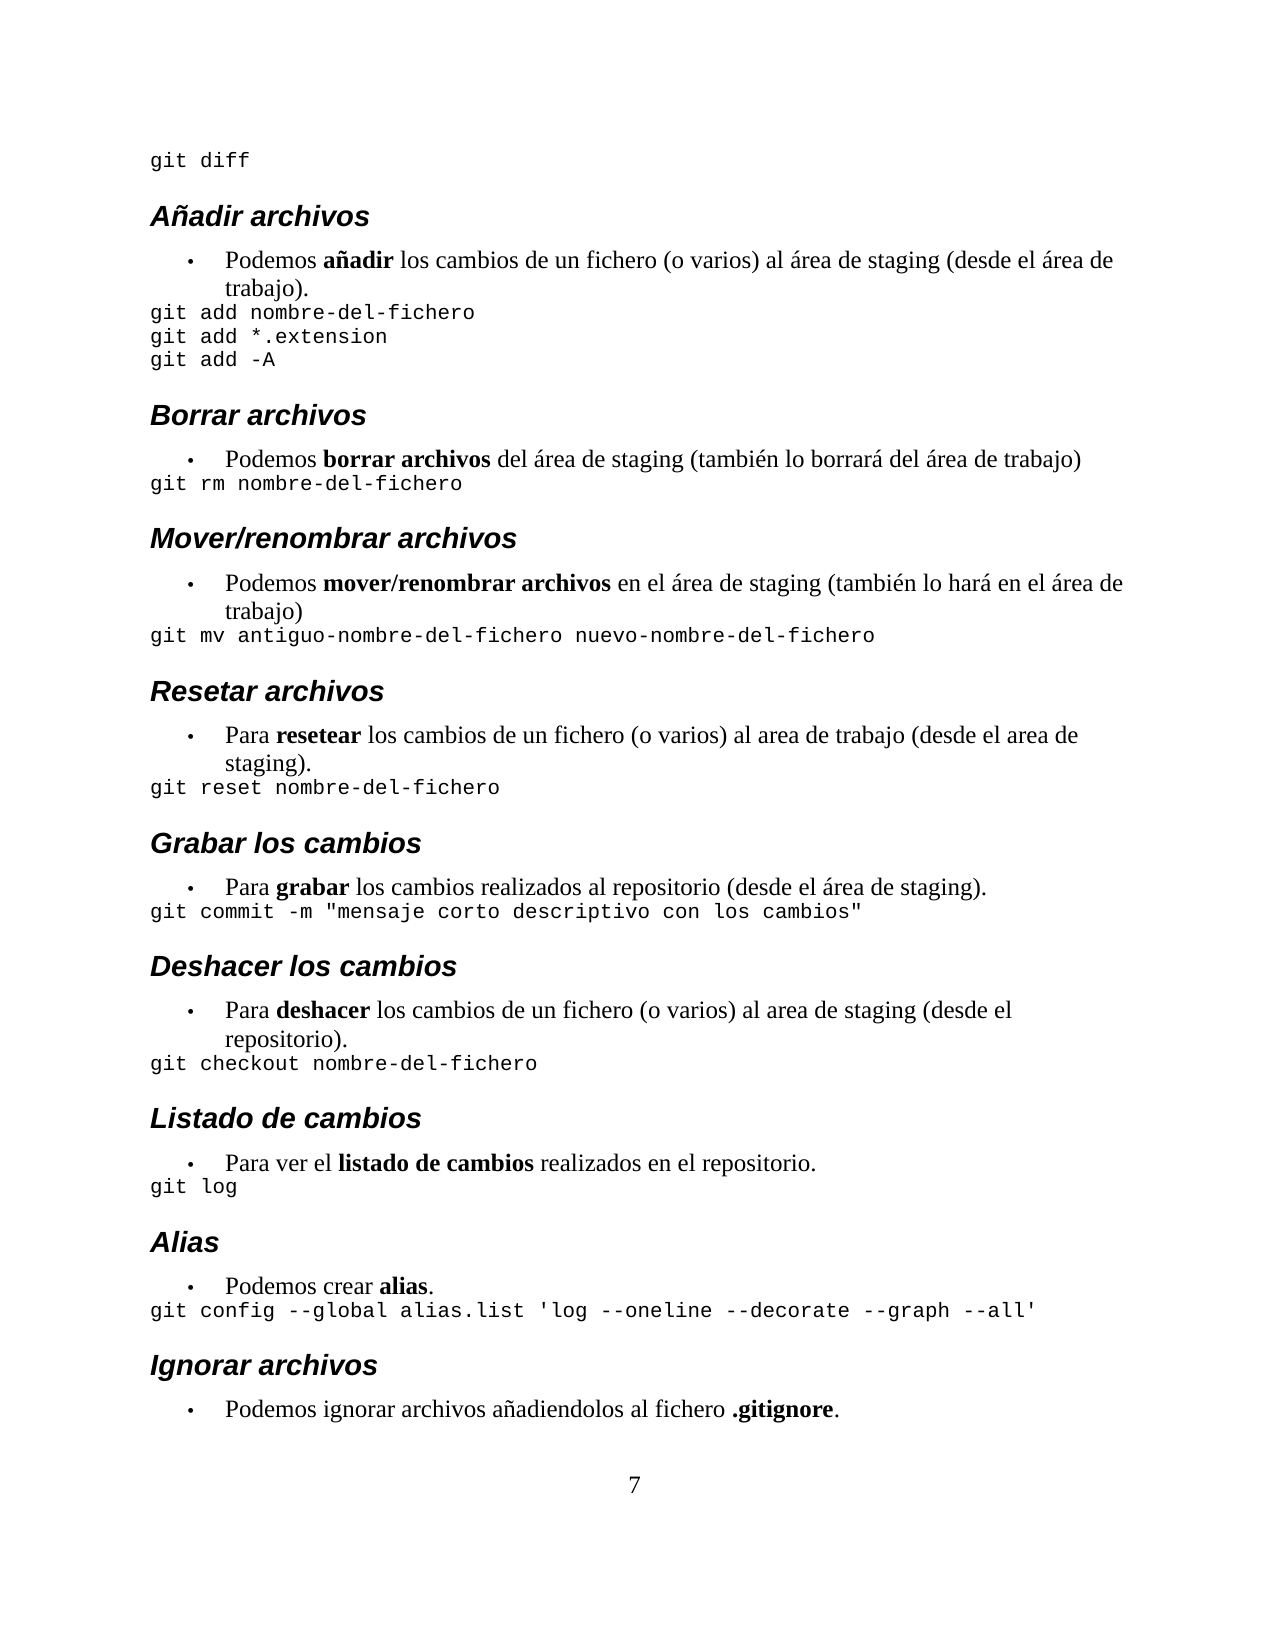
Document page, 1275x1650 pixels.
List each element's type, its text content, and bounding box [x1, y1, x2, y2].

text git checkout nombre-del-fichero [150, 1053, 1125, 1077]
subtitle Mover/renombrar archivos [150, 522, 1125, 555]
list Podemos crear alias. [187, 1271, 1125, 1300]
list Para resetear los cambios de un fichero (o varios) al area de trabajo (desde el area de staging). [187, 720, 1125, 777]
text git add nombre-del-fichero [150, 302, 1125, 326]
list Podemos mover/renombrar archivos en el área de staging (también lo hará en el área de trabajo) [187, 568, 1125, 625]
text git reset nombre-del-fichero [150, 777, 1125, 801]
text git log [150, 1176, 1125, 1200]
text git commit -m "mensaje corto descriptivo con los cambios" [150, 901, 1125, 924]
subtitle Ignorar archivos [150, 1348, 1125, 1382]
text git add -A [150, 349, 1125, 373]
subtitle Grabar los cambios [150, 826, 1125, 859]
list Podemos ignorar archivos añadiendolos al fichero .gitignore. [187, 1394, 1125, 1423]
text git add *.extension [150, 326, 1125, 349]
list Para deshacer los cambios de un fichero (o varios) al area de staging (desde el repositorio). [187, 995, 1125, 1053]
subtitle Añadir archivos [150, 199, 1125, 232]
text git rm nombre-del-fichero [150, 473, 1125, 497]
list Podemos borrar archivos del área de staging (también lo borrará del área de trabajo) [187, 444, 1125, 473]
subtitle Deshacer los cambios [150, 949, 1125, 983]
list Para grabar los cambios realizados al repositorio (desde el área de staging). [187, 872, 1125, 901]
subtitle Alias [150, 1225, 1125, 1258]
list Para ver el listado de cambios realizados en el repositorio. [187, 1148, 1125, 1176]
text git config --global alias.list 'log --oneline --decorate --graph --all' [150, 1300, 1125, 1323]
list Podemos añadir los cambios de un fichero (o varios) al área de staging (desde el área de trabajo). [187, 245, 1125, 302]
text git mv antiguo-nombre-del-fichero nuevo-nombre-del-fichero [150, 625, 1125, 649]
text git diff [150, 150, 1125, 174]
subtitle Listado de cambios [150, 1102, 1125, 1135]
subtitle Resetar archivos [150, 674, 1125, 707]
subtitle Borrar archivos [150, 398, 1125, 432]
